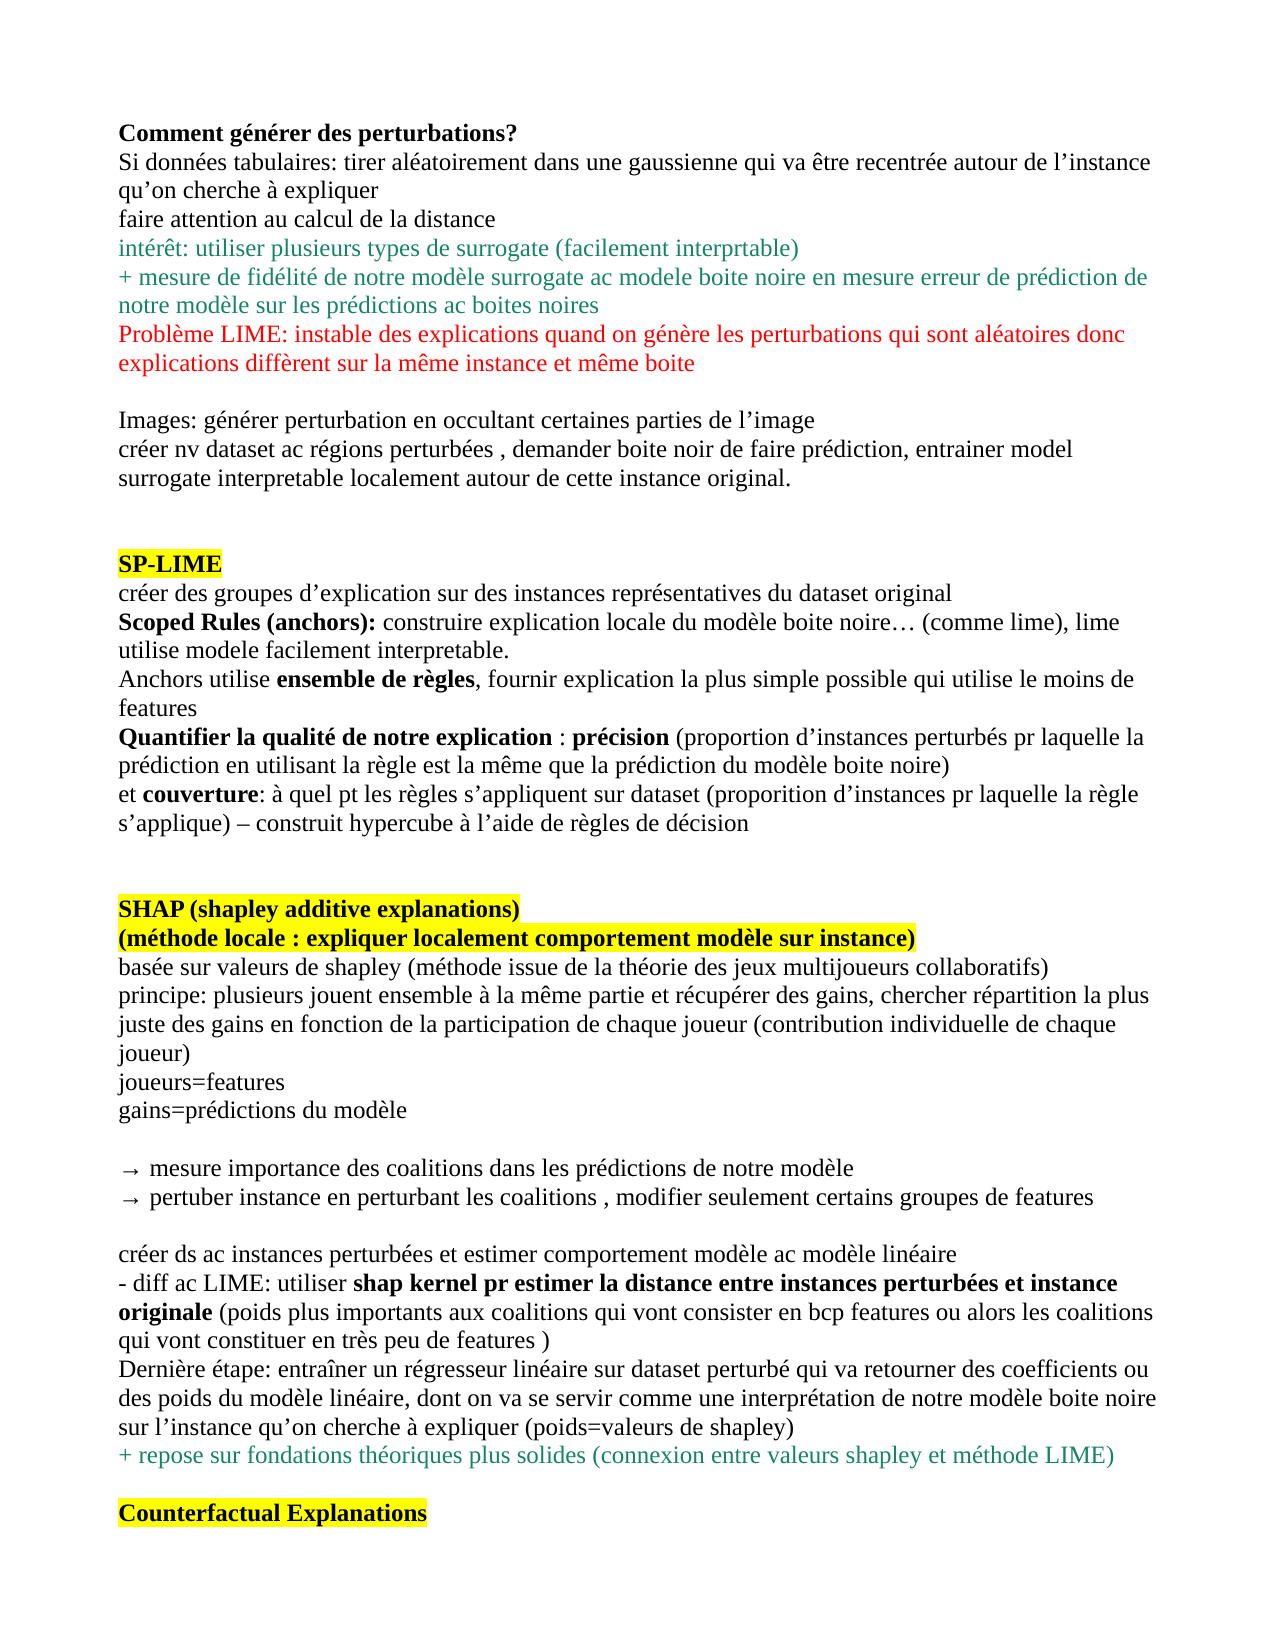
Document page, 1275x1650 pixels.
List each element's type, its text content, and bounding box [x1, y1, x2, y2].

text Quantifier la qualité de notre explication : précision (proportion d’instances perturbés pr laquelle la prédiction en utilisant la règle est la même que la prédiction du modèle boite noire) [118, 722, 1157, 779]
text Images: générer perturbation en occultant certaines parties de l’image [118, 406, 1157, 434]
text intérêt: utiliser plusieurs types de surrogate (facilement interprtable) [118, 233, 1157, 262]
text Si données tabulaires: tirer aléatoirement dans une gaussienne qui va être recentrée autour de l’instance qu’on cherche à expliquer [118, 147, 1157, 204]
text → pertuber instance en perturbant les coalitions , modifier seulement certains groupes de features [118, 1182, 1157, 1211]
text Comment générer des perturbations? [118, 118, 1157, 147]
text SHAP (shapley additive explanations) [118, 894, 1157, 923]
text (méthode locale : expliquer localement comportement modèle sur instance) [118, 923, 1157, 952]
text créer nv dataset ac régions perturbées , demander boite noir de faire prédiction, entrainer model surrogate interpretable localement autour de cette instance original. [118, 434, 1157, 492]
text créer des groupes d’explication sur des instances représentatives du dataset original [118, 578, 1157, 607]
text faire attention au calcul de la distance [118, 204, 1157, 233]
text basée sur valeurs de shapley (méthode issue de la théorie des jeux multijoueurs collaboratifs) [118, 952, 1157, 981]
text et couverture: à quel pt les règles s’appliquent sur dataset (proporition d’instances pr laquelle la règle s’applique) – construit hypercube à l’aide de règles de décision [118, 779, 1157, 837]
text + mesure de fidélité de notre modèle surrogate ac modele boite noire en mesure erreur de prédiction de notre modèle sur les prédictions ac boites noires [118, 262, 1157, 319]
text Counterfactual Explanations [118, 1498, 1157, 1527]
text principe: plusieurs jouent ensemble à la même partie et récupérer des gains, chercher répartition la plus juste des gains en fonction de la participation de chaque joueur (contribution individuelle de chaque joueur) [118, 981, 1157, 1067]
text SP-LIME [118, 549, 1157, 578]
text joueurs=features [118, 1067, 1157, 1096]
text Problème LIME: instable des explications quand on génère les perturbations qui sont aléatoires donc explications diffèrent sur la même instance et même boite [118, 319, 1157, 377]
text gains=prédictions du modèle [118, 1096, 1157, 1124]
text créer ds ac instances perturbées et estimer comportement modèle ac modèle linéaire [118, 1239, 1157, 1268]
text + repose sur fondations théoriques plus solides (connexion entre valeurs shapley et méthode LIME) [118, 1441, 1157, 1469]
text Dernière étape: entraîner un régresseur linéaire sur dataset perturbé qui va retourner des coefficients ou des poids du modèle linéaire, dont on va se servir comme une interprétation de notre modèle boite noire sur l’instance qu’on cherche à expliquer (poids=valeurs de shapley) [118, 1354, 1157, 1441]
text - diff ac LIME: utiliser shap kernel pr estimer la distance entre instances perturbées et instance originale (poids plus importants aux coalitions qui vont consister en bcp features ou alors les coalitions qui vont constituer en très peu de features ) [118, 1268, 1157, 1354]
text Scoped Rules (anchors): construire explication locale du modèle boite noire… (comme lime), lime utilise modele facilement interpretable. Anchors utilise ensemble de règles, fournir explication la plus simple possible qui utilise le moins de features [118, 607, 1157, 722]
text → mesure importance des coalitions dans les prédictions de notre modèle [118, 1153, 1157, 1182]
